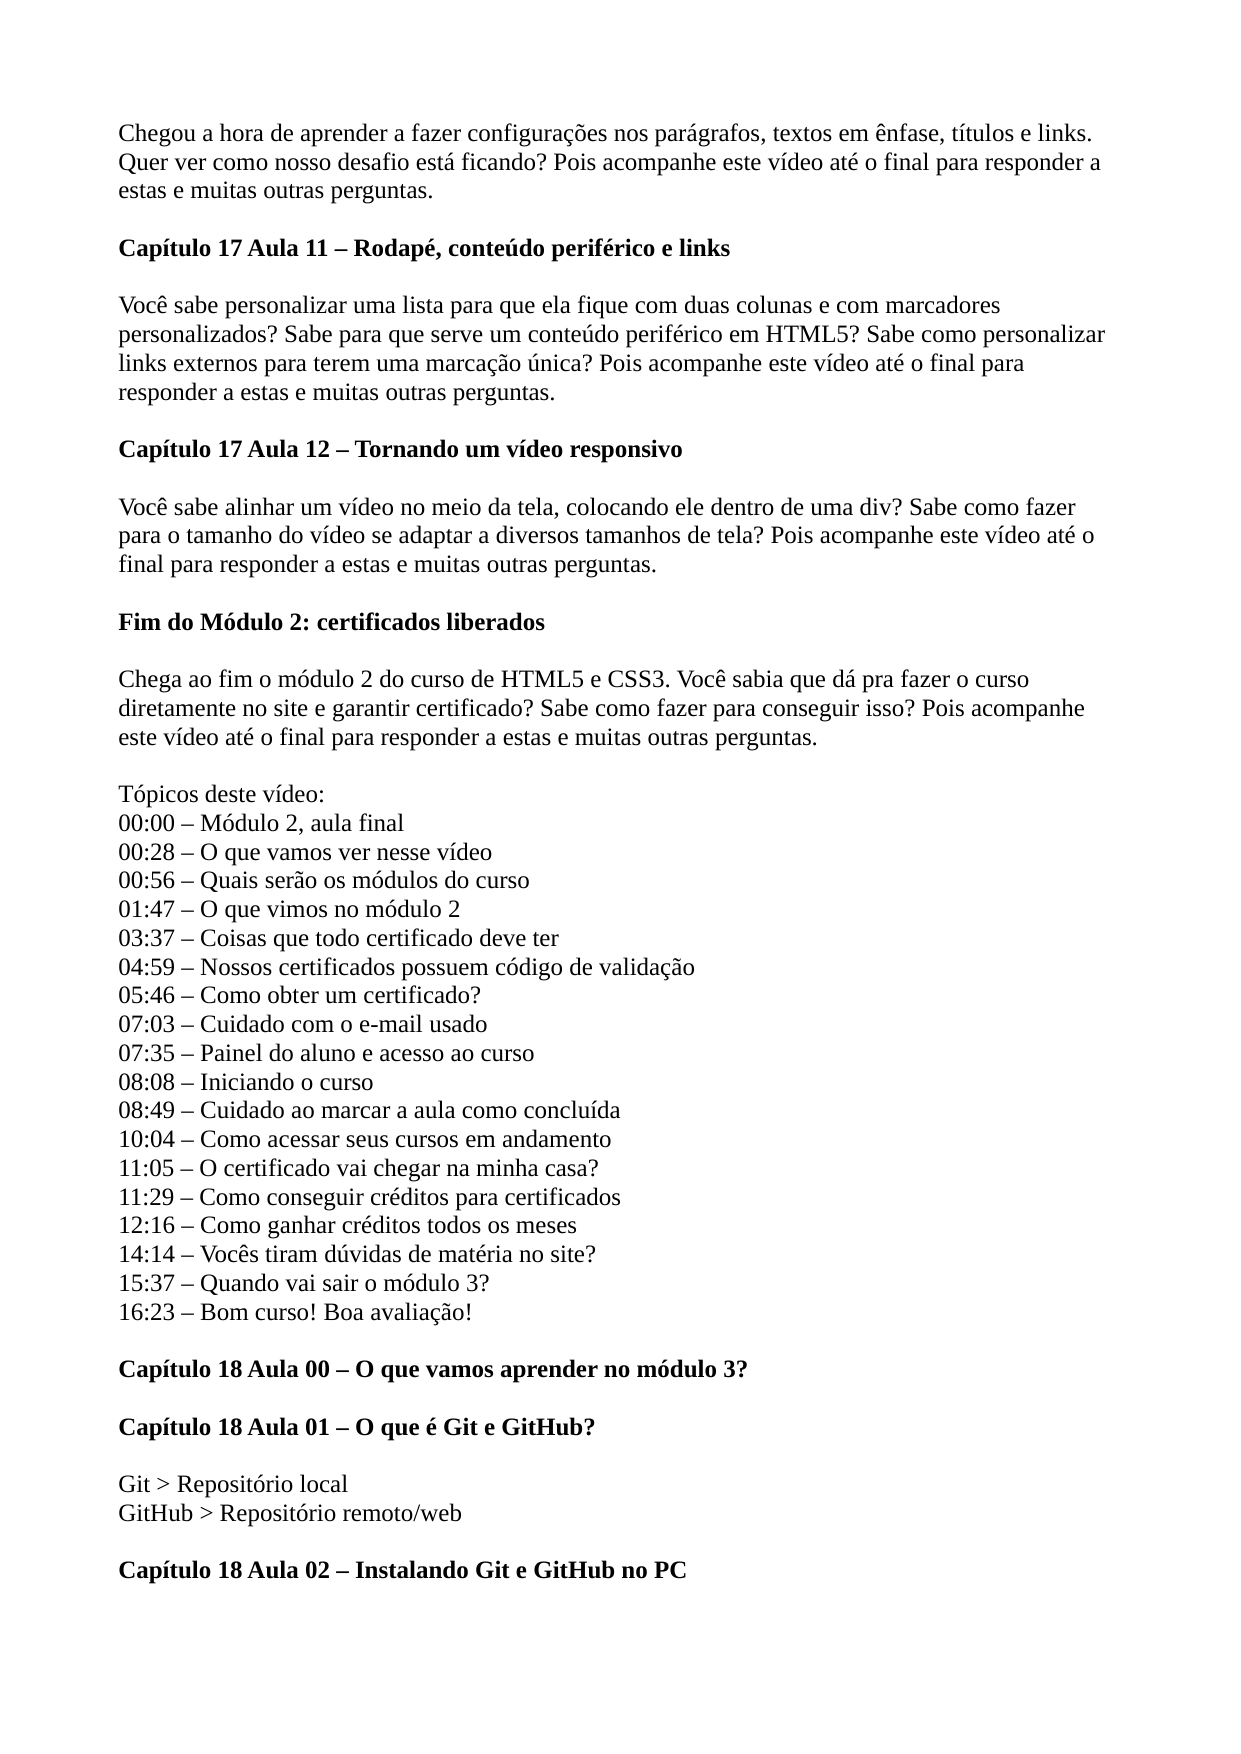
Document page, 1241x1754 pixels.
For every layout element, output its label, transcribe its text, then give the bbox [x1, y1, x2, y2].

text 08:49 – Cuidado ao marcar a aula como concluída [118, 1096, 1122, 1124]
text Git > Repositório local [118, 1469, 1122, 1498]
text 08:08 – Iniciando o curso [118, 1067, 1122, 1096]
text 00:28 – O que vamos ver nesse vídeo [118, 837, 1122, 866]
text Fim do Módulo 2: certificados liberados [118, 607, 1122, 636]
text 16:23 – Bom curso! Boa avaliação! [118, 1297, 1122, 1326]
text 07:03 – Cuidado com o e-mail usado [118, 1009, 1122, 1038]
text 11:29 – Como conseguir créditos para certificados [118, 1182, 1122, 1211]
text Capítulo 17 Aula 12 – Tornando um vídeo responsivo [118, 434, 1122, 463]
text Você sabe alinhar um vídeo no meio da tela, colocando ele dentro de uma div? Sabe como fazer para o tamanho do vídeo se adaptar a diversos tamanhos de tela? Pois acompanhe este vídeo até o final para responder a estas e muitas outras perguntas. [118, 492, 1122, 578]
text 04:59 – Nossos certificados possuem código de validação [118, 952, 1122, 981]
text 11:05 – O certificado vai chegar na minha casa? [118, 1153, 1122, 1182]
text 12:16 – Como ganhar créditos todos os meses [118, 1211, 1122, 1239]
text GitHub > Repositório remoto/web [118, 1498, 1122, 1527]
text 14:14 – Vocês tiram dúvidas de matéria no site? [118, 1239, 1122, 1268]
text 10:04 – Como acessar seus cursos em andamento [118, 1124, 1122, 1153]
text 15:37 – Quando vai sair o módulo 3? [118, 1268, 1122, 1297]
text Chegou a hora de aprender a fazer configurações nos parágrafos, textos em ênfase, títulos e links. Quer ver como nosso desafio está ficando? Pois acompanhe este vídeo até o final para responder a estas e muitas outras perguntas. [118, 118, 1122, 204]
text Você sabe personalizar uma lista para que ela fique com duas colunas e com marcadores personalizados? Sabe para que serve um conteúdo periférico em HTML5? Sabe como personalizar links externos para terem uma marcação única? Pois acompanhe este vídeo até o final para responder a estas e muitas outras perguntas. [118, 291, 1122, 406]
text Tópicos deste vídeo: [118, 779, 1122, 808]
text 00:56 – Quais serão os módulos do curso [118, 866, 1122, 894]
text 00:00 – Módulo 2, aula final [118, 808, 1122, 837]
text 01:47 – O que vimos no módulo 2 [118, 894, 1122, 923]
text Capítulo 17 Aula 11 – Rodapé, conteúdo periférico e links [118, 233, 1122, 262]
text Capítulo 18 Aula 02 – Instalando Git e GitHub no PC [118, 1556, 1122, 1584]
text 07:35 – Painel do aluno e acesso ao curso [118, 1038, 1122, 1067]
text Chega ao fim o módulo 2 do curso de HTML5 e CSS3. Você sabia que dá pra fazer o curso diretamente no site e garantir certificado? Sabe como fazer para conseguir isso? Pois acompanhe este vídeo até o final para responder a estas e muitas outras perguntas. [118, 664, 1122, 751]
text Capítulo 18 Aula 01 – O que é Git e GitHub? [118, 1412, 1122, 1441]
text 03:37 – Coisas que todo certificado deve ter [118, 923, 1122, 952]
text Capítulo 18 Aula 00 – O que vamos aprender no módulo 3? [118, 1354, 1122, 1383]
text 05:46 – Como obter um certificado? [118, 981, 1122, 1009]
